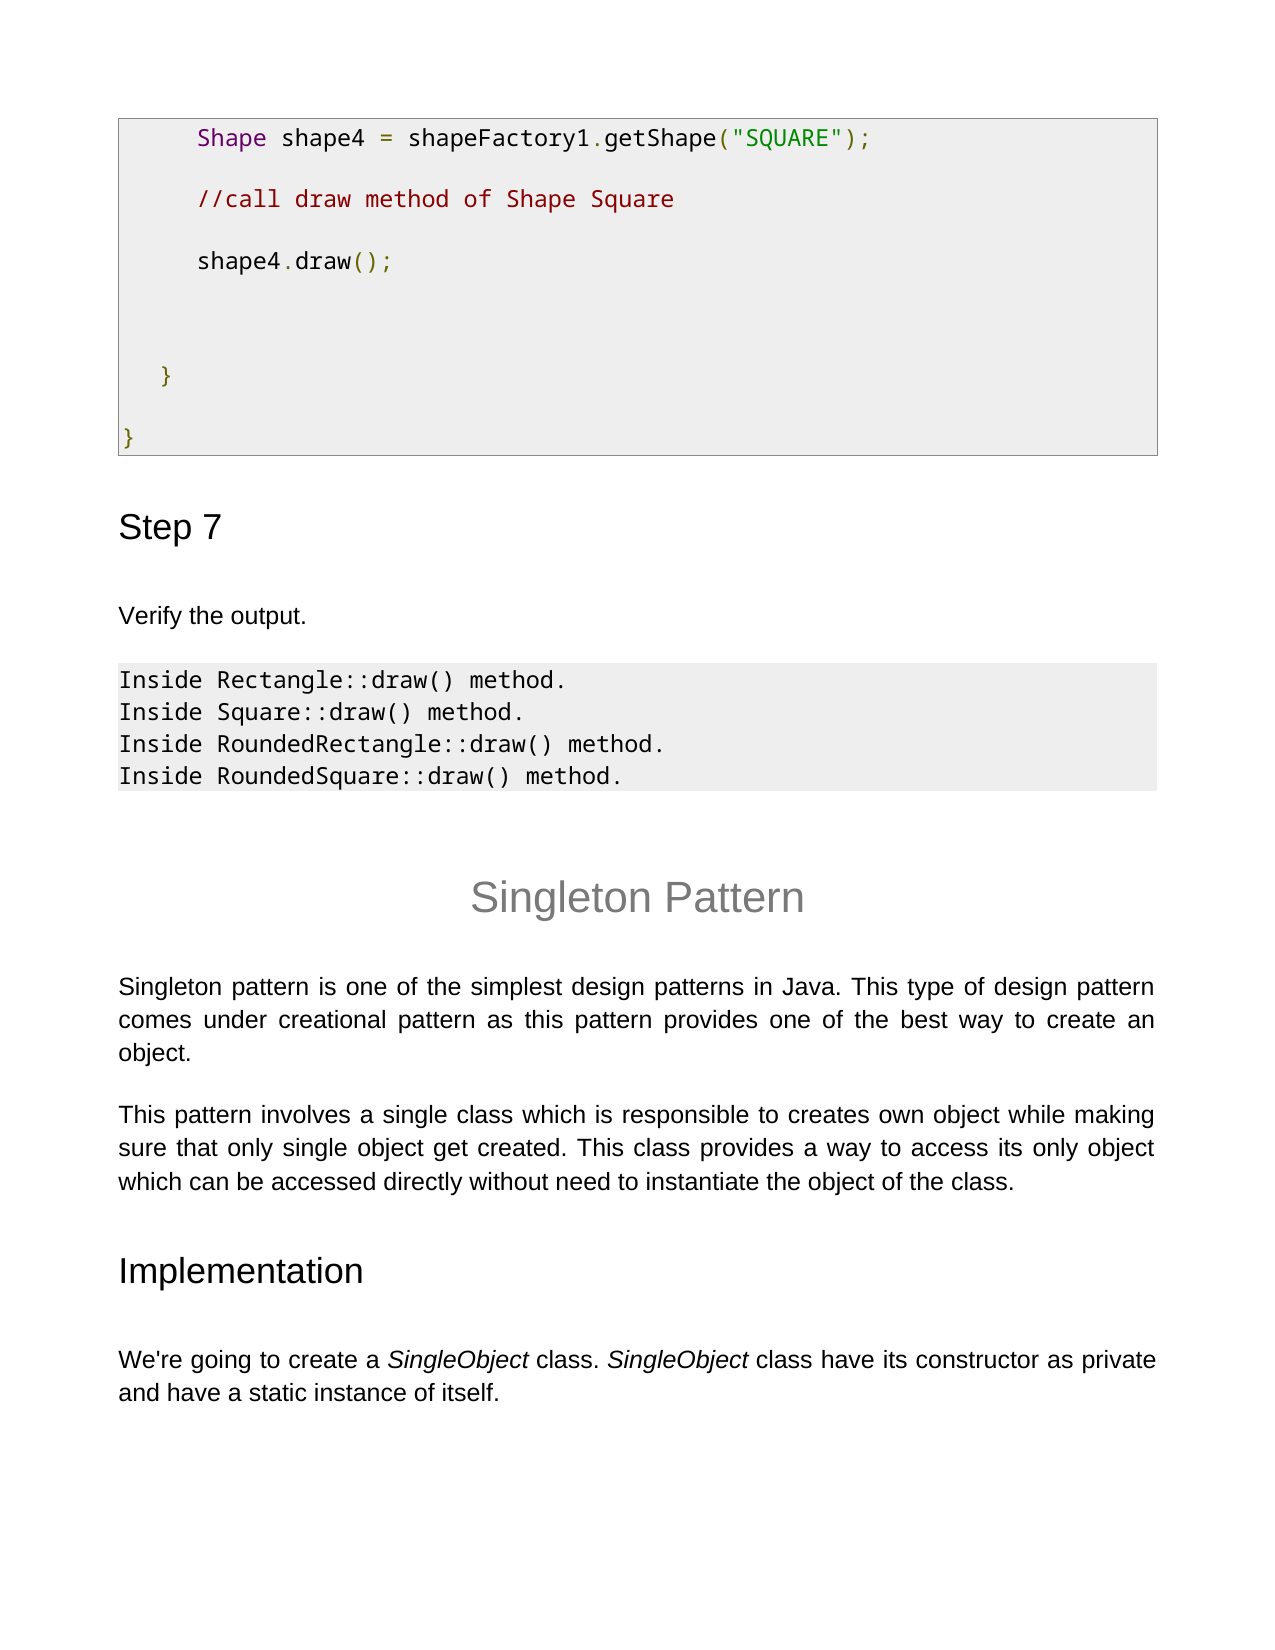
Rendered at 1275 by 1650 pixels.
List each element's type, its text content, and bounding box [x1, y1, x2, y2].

subtitle Implementation [118, 1250, 1157, 1291]
text shape4.draw(); [119, 241, 1157, 276]
text We're going to create a SingleObject class. SingleObject class have its constructor as private and have a static instance of itself. [118, 1345, 1157, 1407]
text Inside Square::draw() method. [118, 696, 1157, 727]
subtitle Step 7 [118, 506, 1157, 547]
text This pattern involves a single class which is responsible to creates own object while making sure that only single object get created. This class provides a way to access its only object which can be accessed directly without need to instantiate the object of the class. [118, 1100, 1157, 1195]
text Inside RoundedSquare::draw() method. [118, 759, 1157, 791]
subtitle Singleton Pattern [118, 871, 1157, 922]
text Singleton pattern is one of the simplest design patterns in Java. This type of design pattern comes under creational pattern as this pattern provides one of the best way to create an object. [118, 972, 1157, 1067]
text Inside RoundedRectangle::draw() method. [118, 727, 1157, 759]
text Verify the output. [118, 601, 1157, 630]
text //call draw method of Shape Square [119, 179, 1157, 215]
text } [119, 417, 1157, 455]
text Shape shape4 = shapeFactory1.getShape("SQUARE"); [119, 119, 1157, 153]
text Inside Rectangle::draw() method. [118, 663, 1157, 696]
text } [119, 356, 1157, 391]
